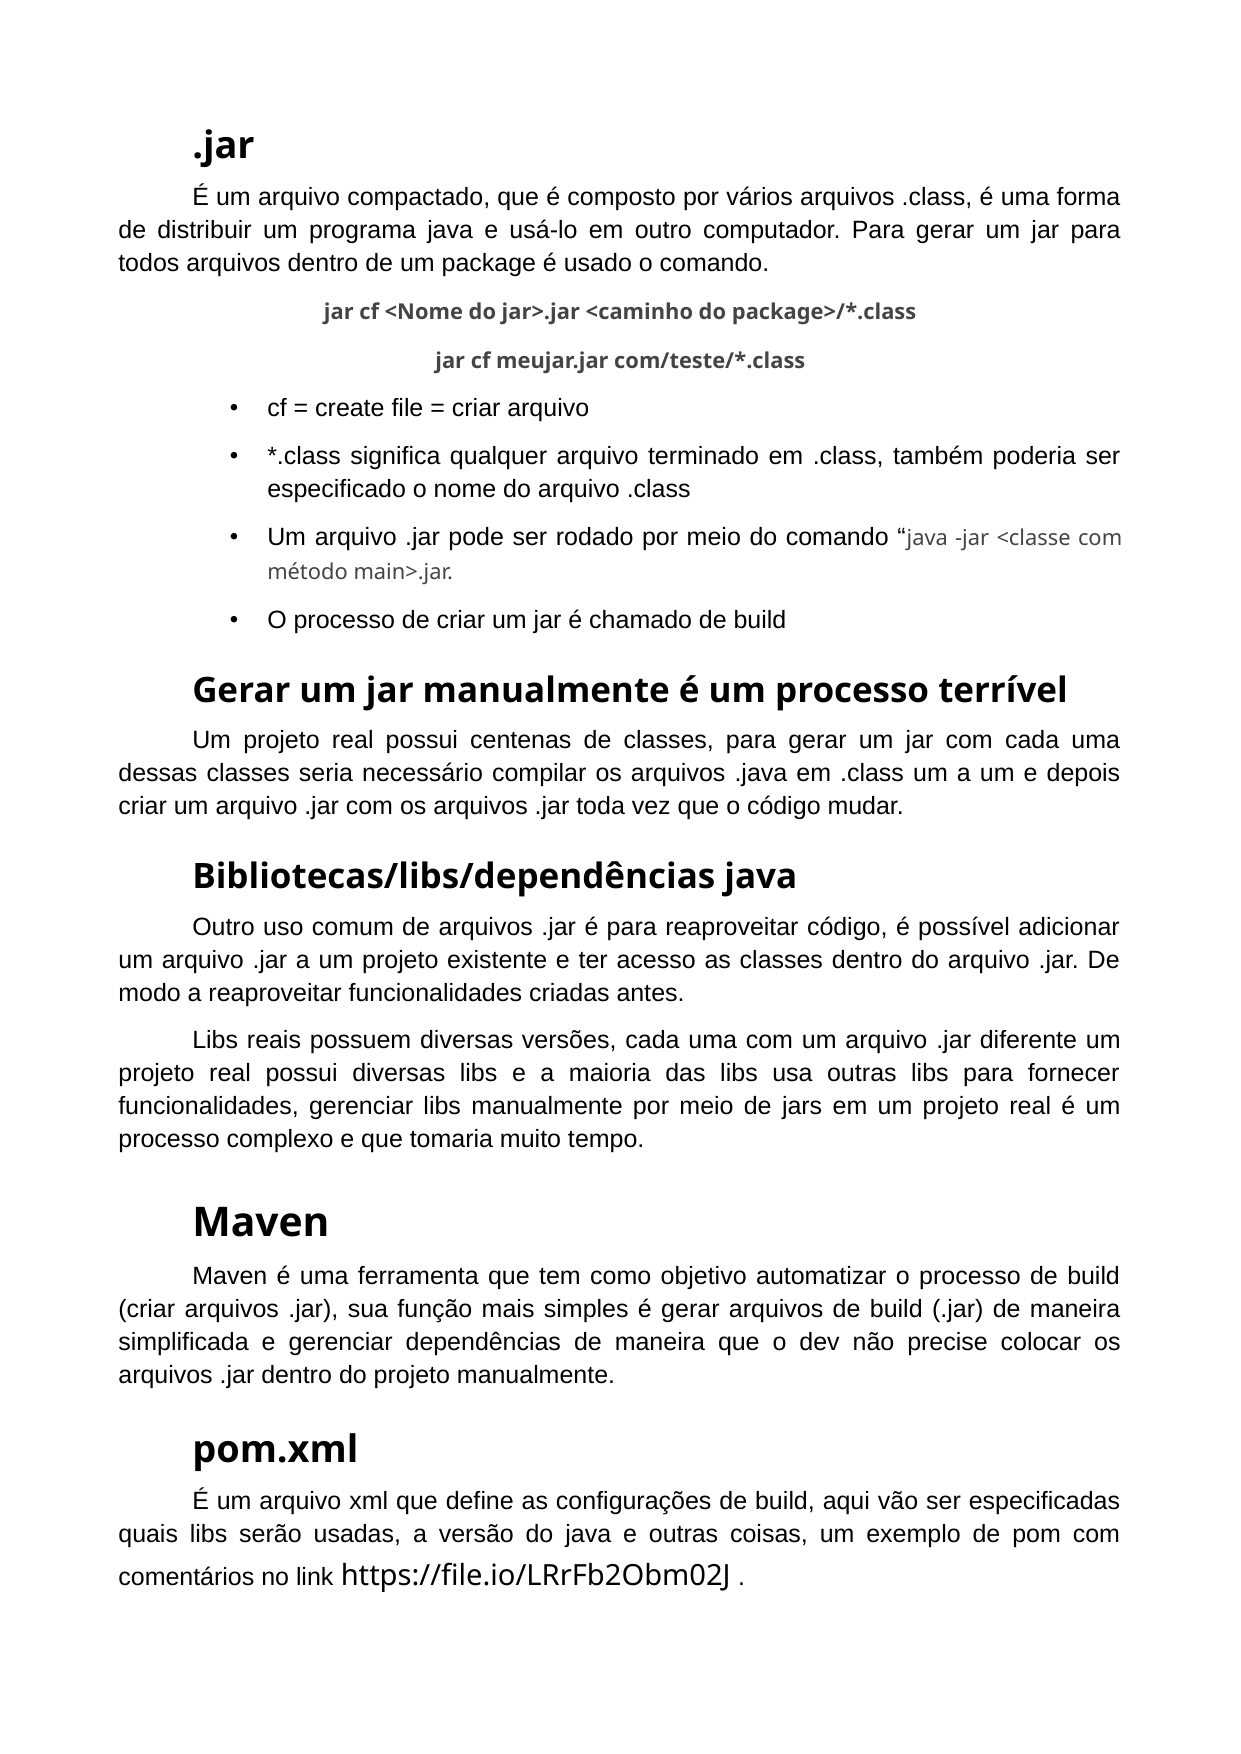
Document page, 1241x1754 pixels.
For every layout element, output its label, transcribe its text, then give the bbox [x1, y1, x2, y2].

text jar cf meujar.jar com/teste/*.class [118, 345, 1122, 374]
text jar cf <Nome do jar>.jar <caminho do package>/*.class [118, 296, 1122, 326]
list *.class significa qualquer arquivo terminado em .class, também poderia ser especificado o nome do arquivo .class [229, 441, 1122, 503]
subtitle Gerar um jar manualmente é um processo terrível [118, 665, 1122, 713]
text Libs reais possuem diversas versões, cada uma com um arquivo .jar diferente um projeto real possui diversas libs e a maioria das libs usa outras libs para fornecer funcionalidades, gerenciar libs manualmente por meio de jars em um projeto real é um processo complexo e que tomaria muito tempo. [118, 1025, 1122, 1153]
subtitle Bibliotecas/libs/dependências java [118, 851, 1122, 899]
text Outro uso comum de arquivos .jar é para reaproveitar código, é possível adicionar um arquivo .jar a um projeto existente e ter acesso as classes dentro do arquivo .jar. De modo a reaproveitar funcionalidades criadas antes. [118, 912, 1122, 1006]
list cf = create file = criar arquivo [229, 393, 1122, 422]
text Maven é uma ferramenta que tem como objetivo automatizar o processo de build (criar arquivos .jar), sua função mais simples é gerar arquivos de build (.jar) de maneira simplificada e gerenciar dependências de maneira que o dev não precise colocar os arquivos .jar dentro do projeto manualmente. [118, 1261, 1122, 1389]
text Um projeto real possui centenas de classes, para gerar um jar com cada uma dessas classes seria necessário compilar os arquivos .java em .class um a um e depois criar um arquivo .jar com os arquivos .jar toda vez que o código mudar. [118, 725, 1122, 820]
subtitle pom.xml [118, 1422, 1122, 1474]
list O processo de criar um jar é chamado de build [229, 605, 1122, 634]
text É um arquivo xml que define as configurações de build, aqui vão ser especificadas quais libs serão usadas, a versão do java e outras coisas, um exemplo de pom com comentários no link https://file.io/LRrFb2Obm02J . [118, 1486, 1122, 1594]
subtitle .jar [118, 118, 1122, 170]
subtitle Maven [118, 1193, 1122, 1248]
text É um arquivo compactado, que é composto por vários arquivos .class, é uma forma de distribuir um programa java e usá-lo em outro computador. Para gerar um jar para todos arquivos dentro de um package é usado o comando. [118, 182, 1122, 277]
list Um arquivo .jar pode ser rodado por meio do comando “java -jar <classe com método main>.jar. [229, 522, 1122, 586]
